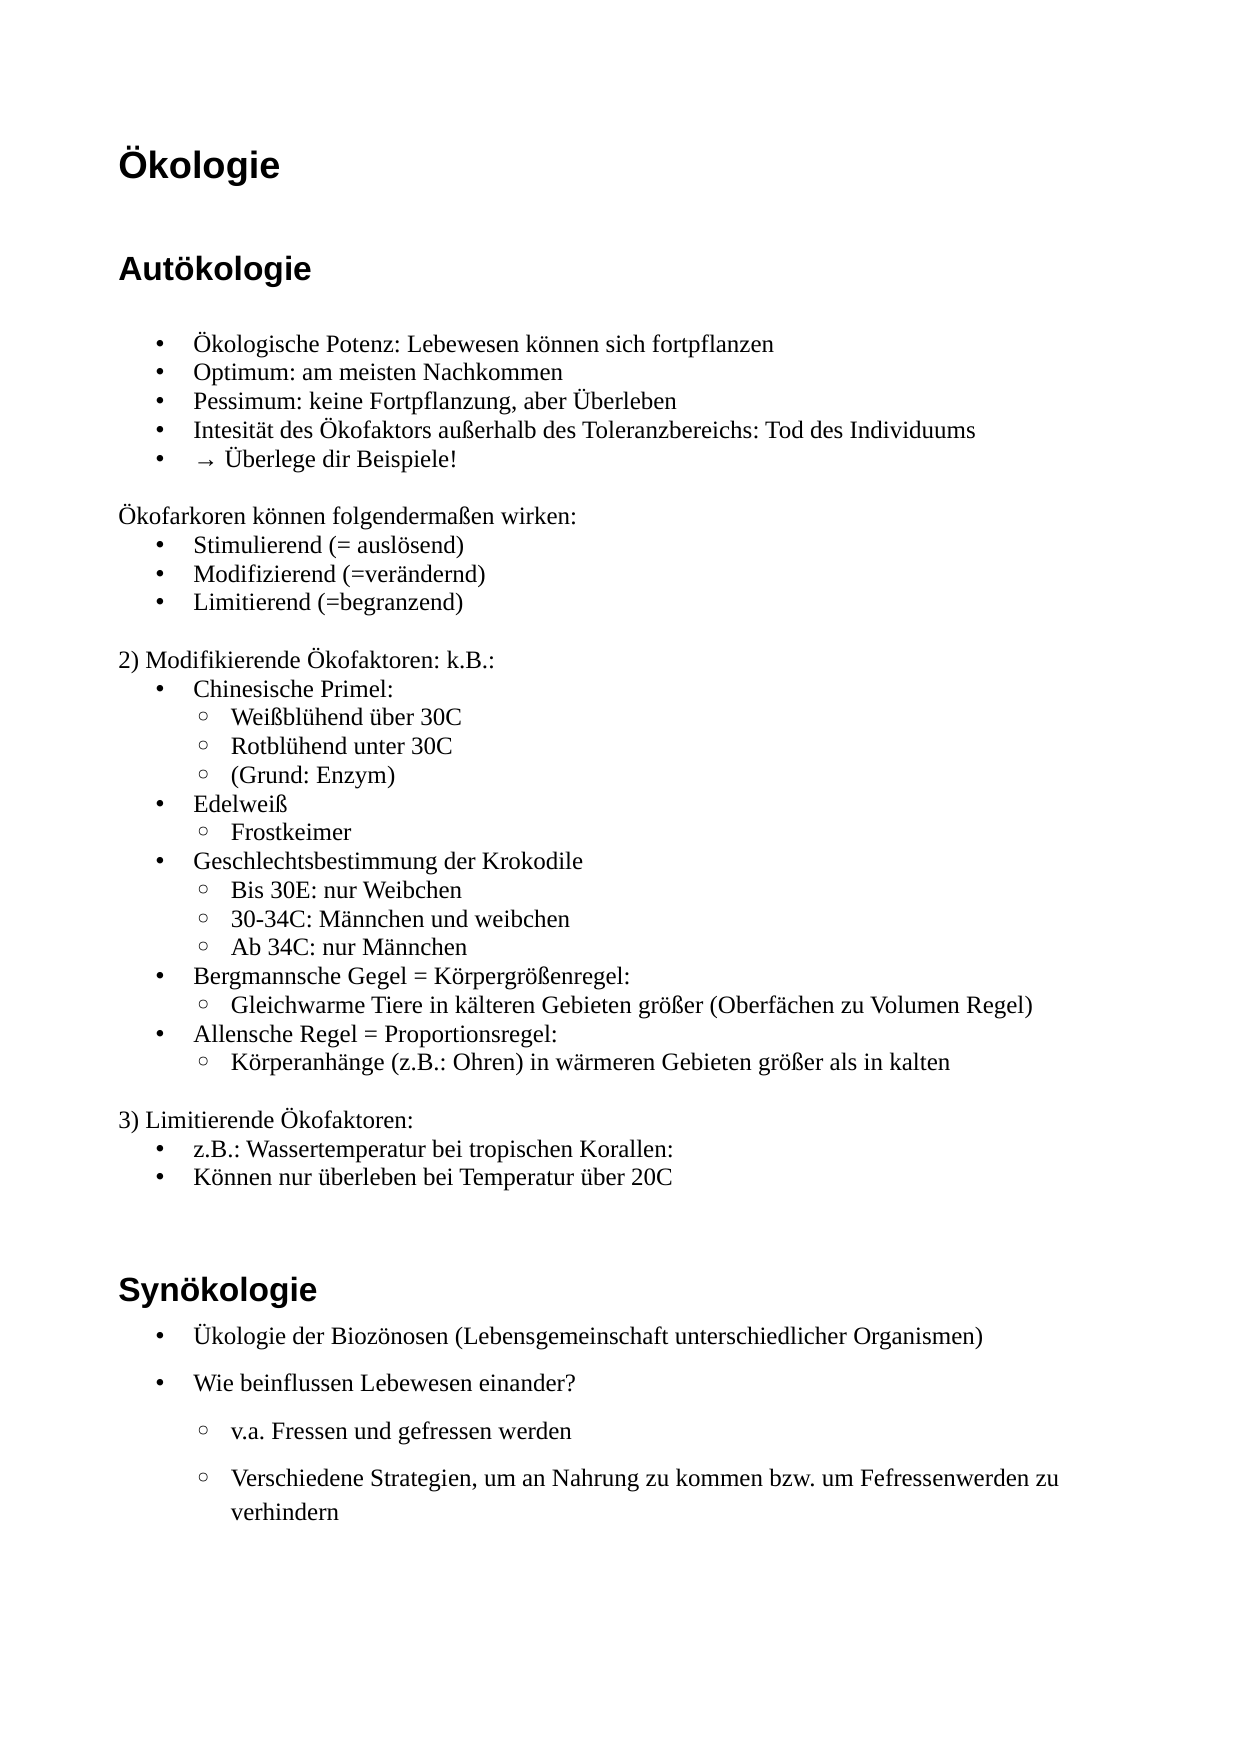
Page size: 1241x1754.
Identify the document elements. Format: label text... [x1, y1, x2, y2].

list v.a. Fressen und gefressen werden [193, 1416, 1122, 1445]
list (Grund: Enzym) [193, 760, 1122, 789]
list Bis 30E: nur Weibchen [193, 875, 1122, 904]
text 3) Limitierende Ökofaktoren: [118, 1105, 1122, 1134]
list Können nur überleben bei Temperatur über 20C [156, 1162, 1122, 1191]
list Wie beinflussen Lebewesen einander? [156, 1368, 1122, 1397]
list Ökologische Potenz: Lebewesen können sich fortpflanzen [156, 329, 1122, 357]
list Körperanhänge (z.B.: Ohren) in wärmeren Gebieten größer als in kalten [193, 1047, 1122, 1076]
list Edelweiß [156, 789, 1122, 817]
subtitle Autökologie [118, 249, 1122, 287]
list z.B.: Wassertemperatur bei tropischen Korallen: [156, 1134, 1122, 1162]
list Modifizierend (=verändernd) [156, 559, 1122, 587]
list Pessimum: keine Fortpflanzung, aber Überleben [156, 386, 1122, 415]
list 30-34C: Männchen und weibchen [193, 904, 1122, 932]
list Gleichwarme Tiere in kälteren Gebieten größer (Oberfächen zu Volumen Regel) [193, 990, 1122, 1019]
list Allensche Regel = Proportionsregel: [156, 1019, 1122, 1047]
list Rotblühend unter 30C [193, 731, 1122, 760]
list Ab 34C: nur Männchen [193, 932, 1122, 961]
text 2) Modifikierende Ökofaktoren: k.B.: [118, 645, 1122, 674]
list Chinesische Primel: [156, 674, 1122, 702]
list Intesität des Ökofaktors außerhalb des Toleranzbereichs: Tod des Individuums [156, 415, 1122, 444]
list Ükologie der Biozönosen (Lebensgemeinschaft unterschiedlicher Organismen) [156, 1321, 1122, 1349]
list Stimulierend (= auslösend) [156, 530, 1122, 559]
list Optimum: am meisten Nachkommen [156, 357, 1122, 386]
list Verschiedene Strategien, um an Nahrung zu kommen bzw. um Fefressenwerden zu verhindern [193, 1463, 1122, 1525]
list Frostkeimer [193, 817, 1122, 846]
text Ökofarkoren können folgendermaßen wirken: [118, 501, 1122, 530]
list Weißblühend über 30C [193, 702, 1122, 731]
subtitle Synökologie [118, 1269, 1122, 1308]
list Bergmannsche Gegel = Körpergrößenregel: [156, 961, 1122, 990]
list Limitierend (=begranzend) [156, 587, 1122, 616]
subtitle Ökologie [118, 143, 1122, 187]
list Geschlechtsbestimmung der Krokodile [156, 846, 1122, 875]
list → Überlege dir Beispiele! [156, 444, 1122, 472]
